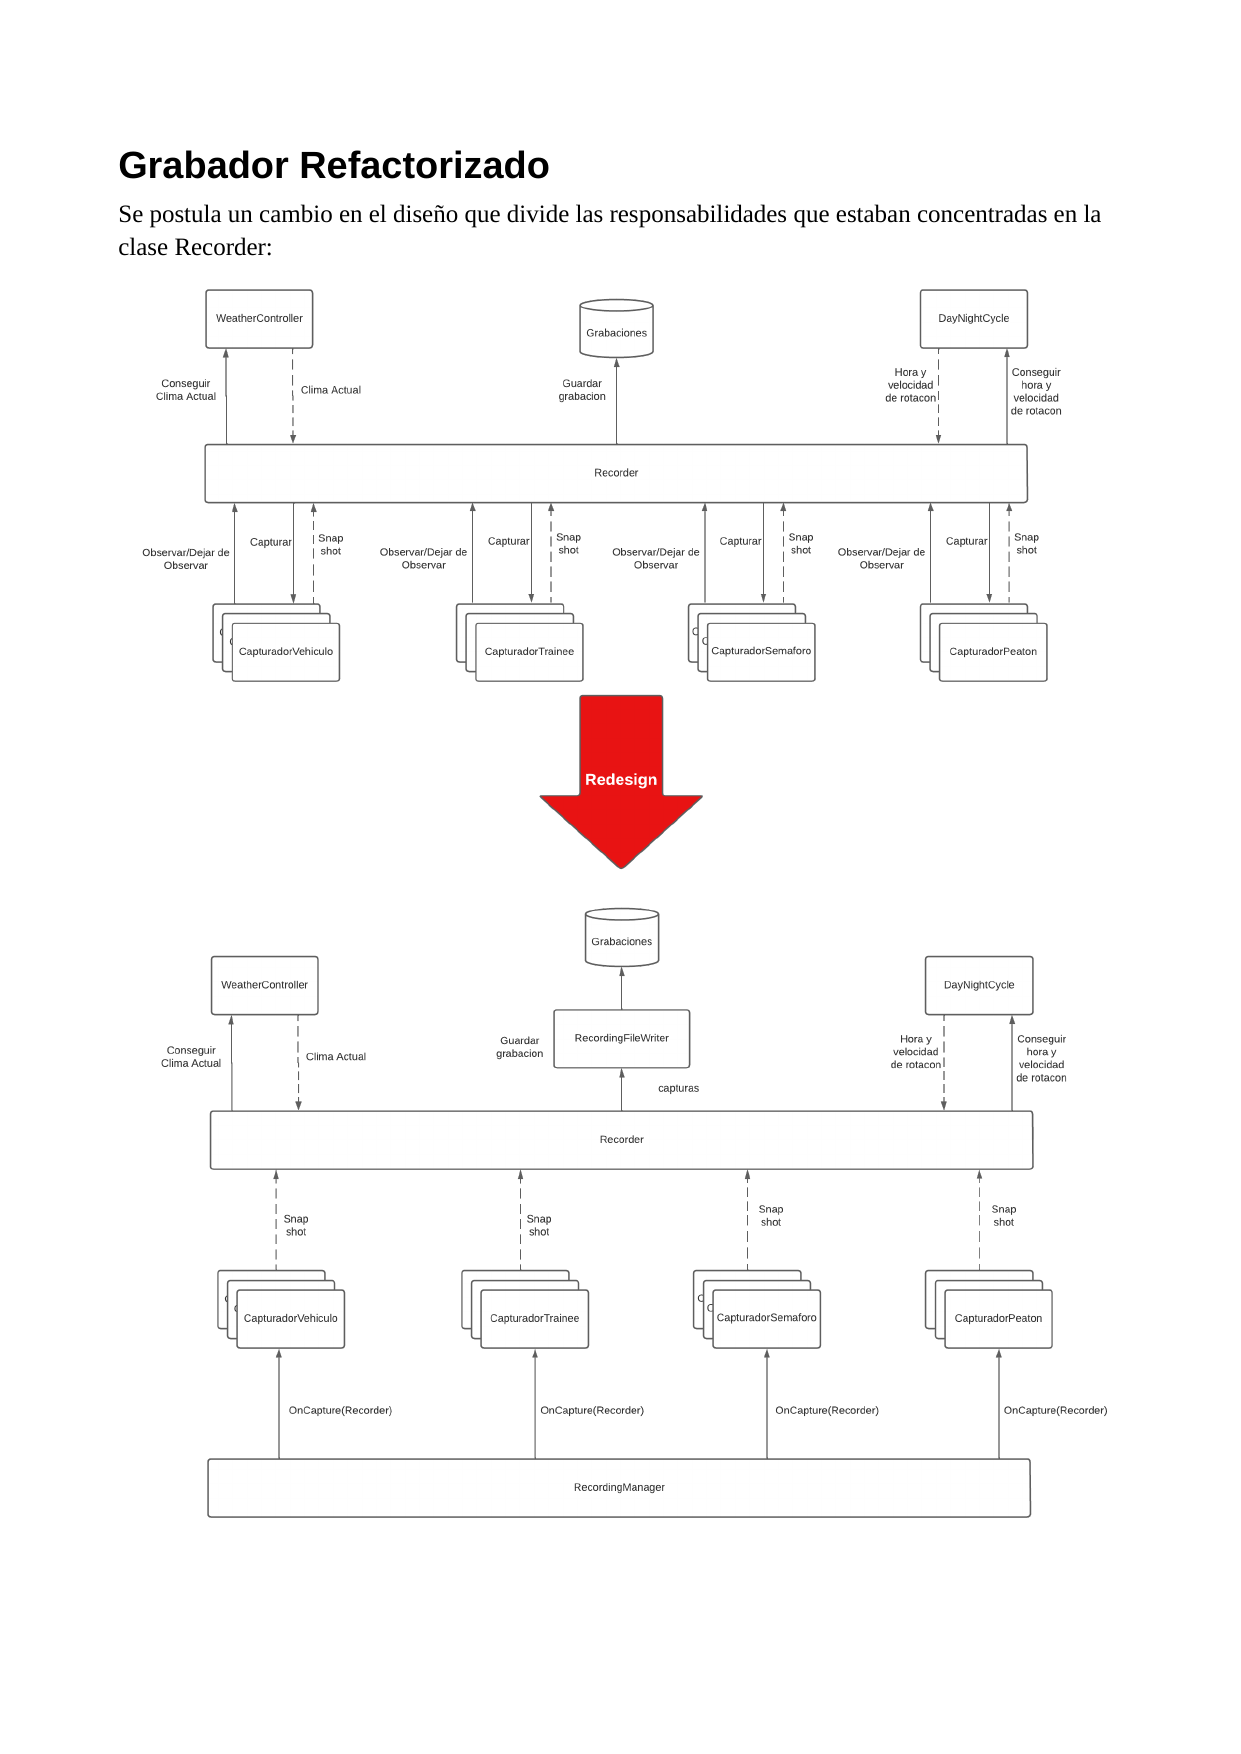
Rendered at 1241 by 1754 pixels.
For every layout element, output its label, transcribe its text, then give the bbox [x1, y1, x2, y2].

picture [118, 280, 1123, 1527]
text Se postula un cambio en el diseño que divide las responsabilidades que estaban concentradas en la clase Recorder: [118, 199, 1122, 261]
subtitle Grabador Refactorizado [118, 143, 1122, 187]
